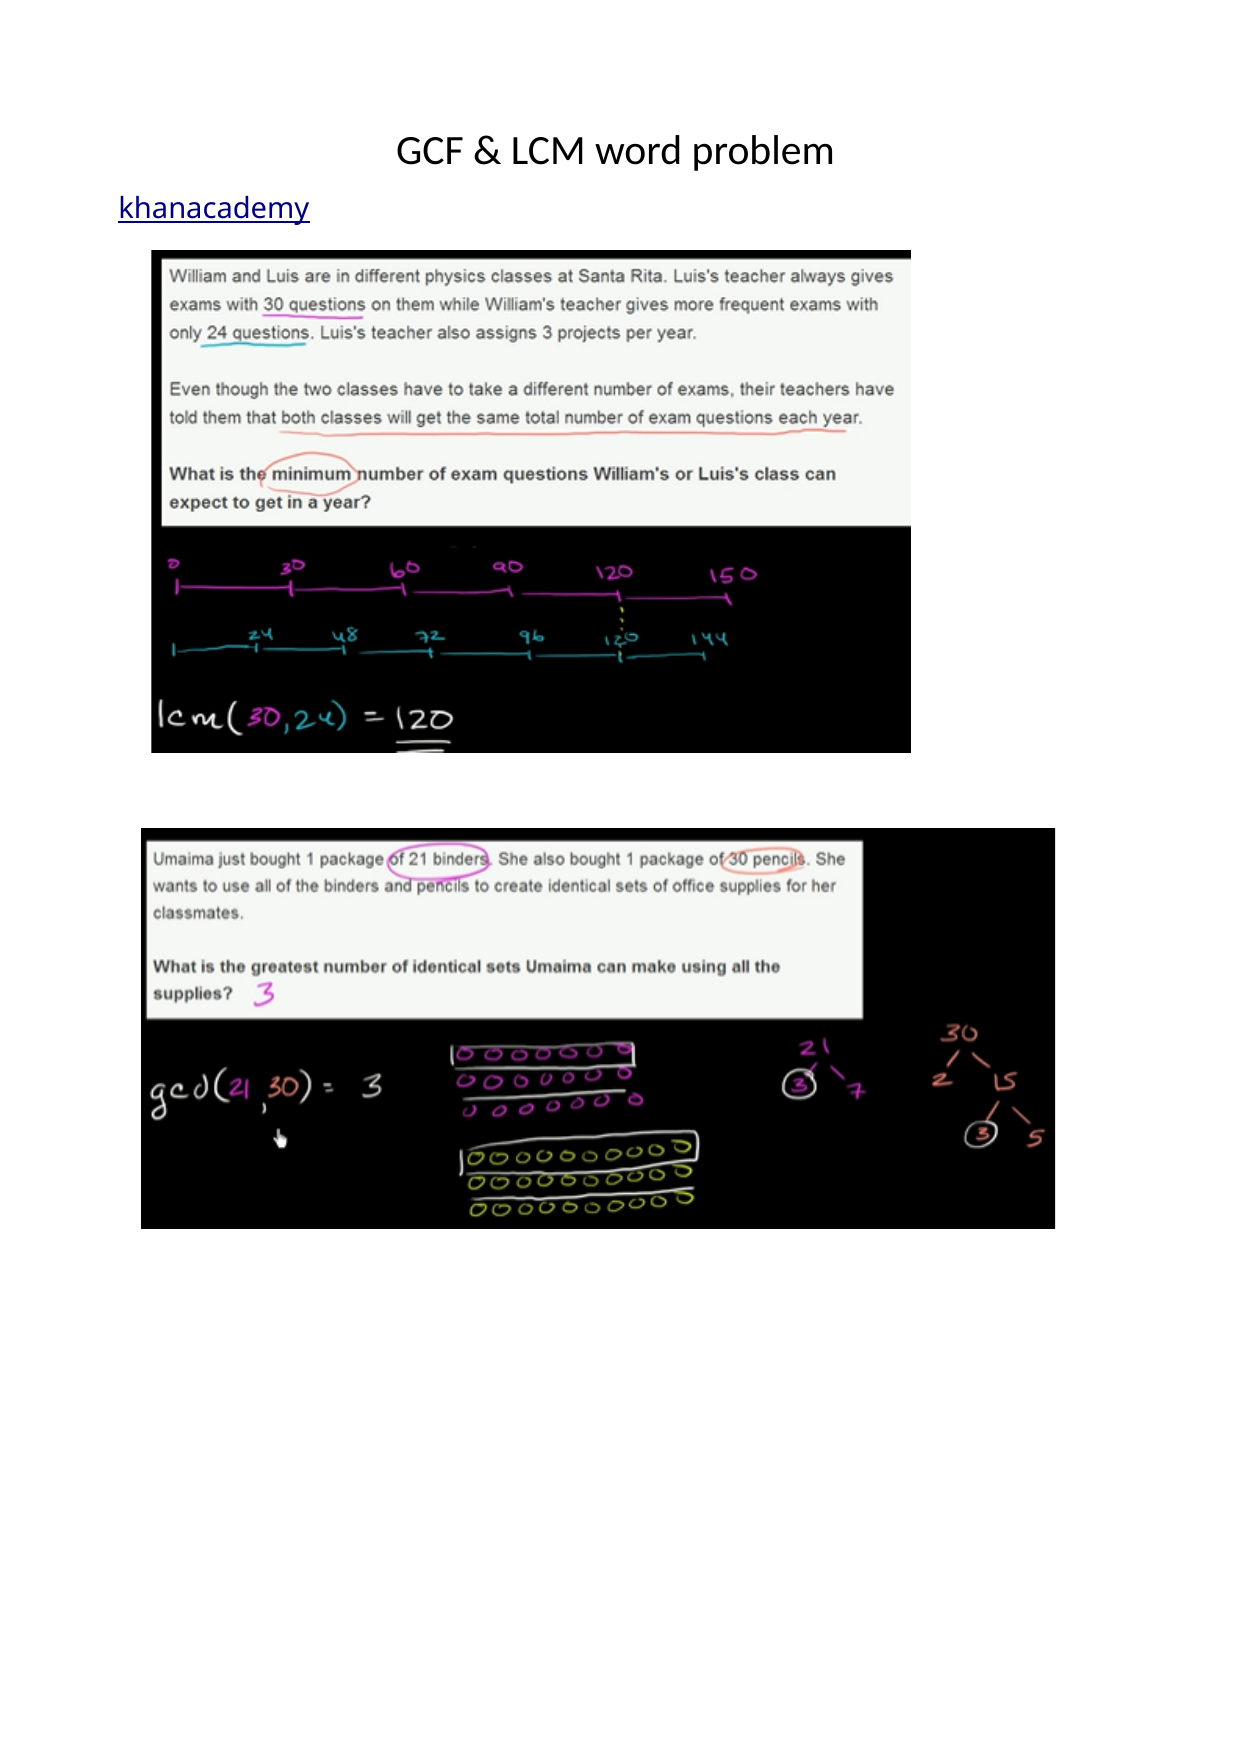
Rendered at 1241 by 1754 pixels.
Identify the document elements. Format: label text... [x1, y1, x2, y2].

picture [151, 250, 911, 753]
subtitle GCF & LCM word problem [118, 124, 1122, 175]
text khanacademy [118, 188, 1122, 227]
picture [141, 828, 1056, 1229]
